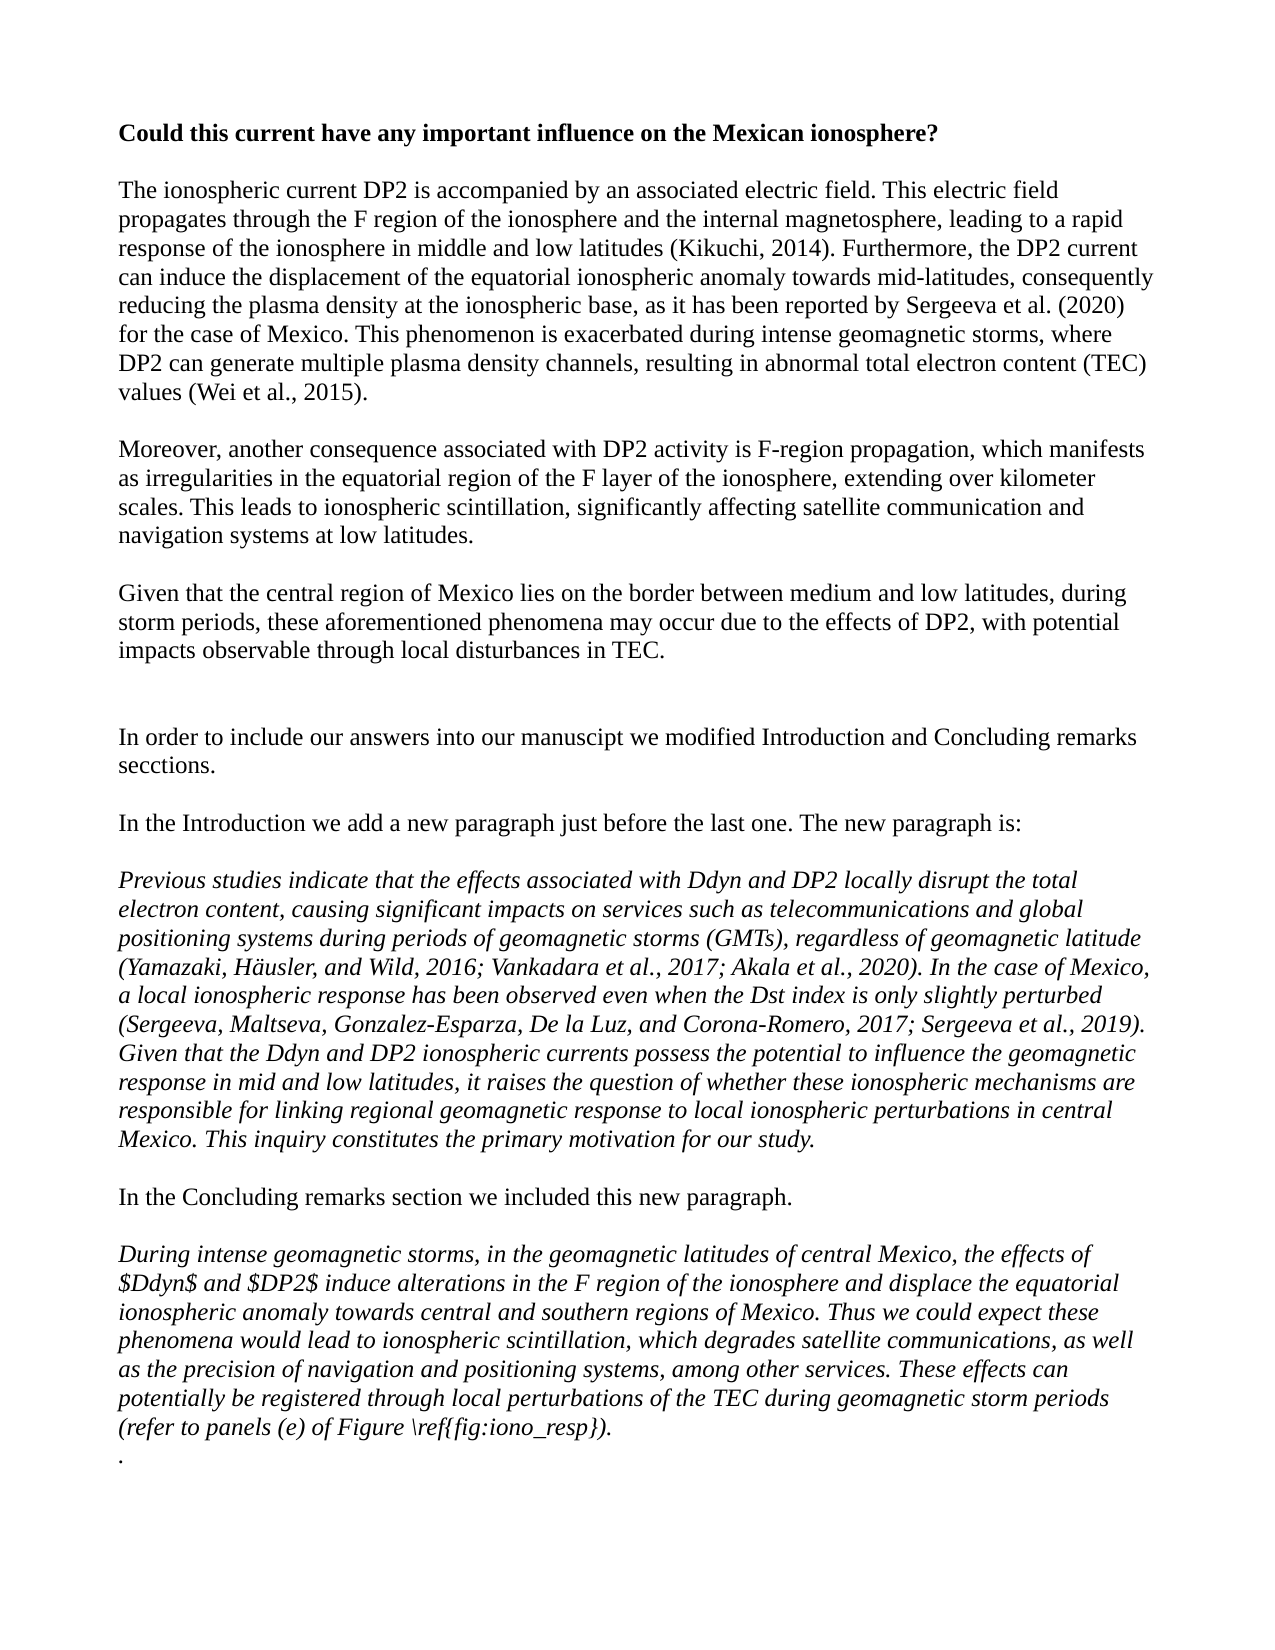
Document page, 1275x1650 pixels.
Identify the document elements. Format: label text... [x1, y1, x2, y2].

text In order to include our answers into our manuscipt we modified Introduction and Concluding remarks secctions. [118, 722, 1157, 779]
text Previous studies indicate that the effects associated with Ddyn and DP2 locally disrupt the total electron content, causing significant impacts on services such as telecommunications and global positioning systems during periods of geomagnetic storms (GMTs), regardless of geomagnetic latitude (Yamazaki, Häusler, and Wild, 2016; Vankadara et al., 2017; Akala et al., 2020). In the case of Mexico, a local ionospheric response has been observed even when the Dst index is only slightly perturbed (Sergeeva, Maltseva, Gonzalez-Esparza, De la Luz, and Corona-Romero, 2017; Sergeeva et al., 2019). Given that the Ddyn and DP2 ionospheric currents possess the potential to influence the geomagnetic response in mid and low latitudes, it raises the question of whether these ionospheric mechanisms are responsible for linking regional geomagnetic response to local ionospheric perturbations in central Mexico. This inquiry constitutes the primary motivation for our study. [118, 866, 1157, 1153]
text Could this current have any important influence on the Mexican ionosphere? [118, 118, 1157, 147]
text During intense geomagnetic storms, in the geomagnetic latitudes of central Mexico, the effects of $Ddyn$ and $DP2$ induce alterations in the F region of the ionosphere and displace the equatorial ionospheric anomaly towards central and southern regions of Mexico. Thus we could expect these phenomena would lead to ionospheric scintillation, which degrades satellite communications, as well as the precision of navigation and positioning systems, among other services. These effects can potentially be registered through local perturbations of the TEC during geomagnetic storm periods (refer to panels (e) of Figure \ref{fig:iono_resp}). [118, 1239, 1157, 1441]
text Moreover, another consequence associated with DP2 activity is F-region propagation, which manifests as irregularities in the equatorial region of the F layer of the ionosphere, extending over kilometer scales. This leads to ionospheric scintillation, significantly affecting satellite communication and navigation systems at low latitudes. [118, 434, 1157, 549]
text In the Concluding remarks section we included this new paragraph. [118, 1182, 1157, 1211]
text . [118, 1441, 1157, 1469]
text The ionospheric current DP2 is accompanied by an associated electric field. This electric field propagates through the F region of the ionosphere and the internal magnetosphere, leading to a rapid response of the ionosphere in middle and low latitudes (Kikuchi, 2014). Furthermore, the DP2 current can induce the displacement of the equatorial ionospheric anomaly towards mid-latitudes, consequently reducing the plasma density at the ionospheric base, as it has been reported by Sergeeva et al. (2020) for the case of Mexico. This phenomenon is exacerbated during intense geomagnetic storms, where DP2 can generate multiple plasma density channels, resulting in abnormal total electron content (TEC) values (Wei et al., 2015). [118, 176, 1157, 406]
text In the Introduction we add a new paragraph just before the last one. The new paragraph is: [118, 808, 1157, 837]
text Given that the central region of Mexico lies on the border between medium and low latitudes, during storm periods, these aforementioned phenomena may occur due to the effects of DP2, with potential impacts observable through local disturbances in TEC. [118, 578, 1157, 664]
